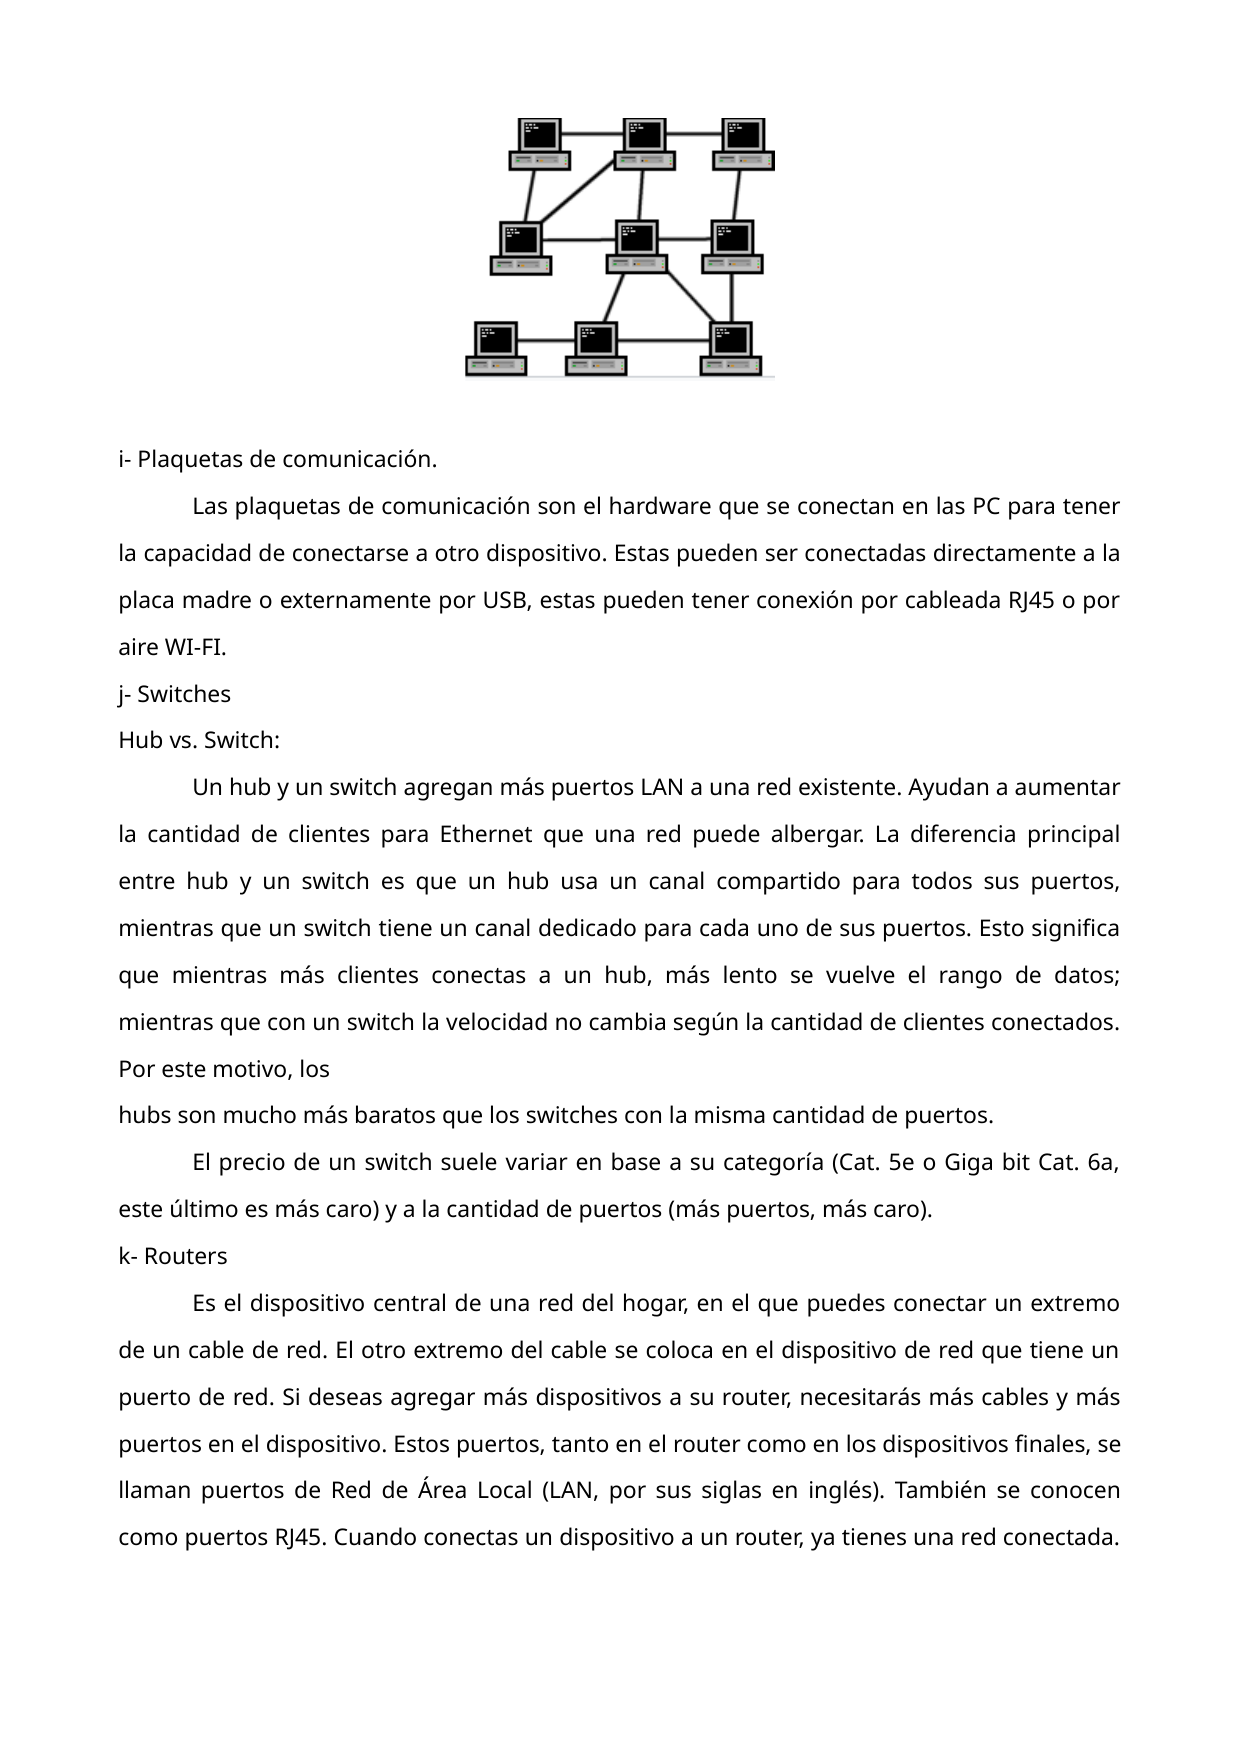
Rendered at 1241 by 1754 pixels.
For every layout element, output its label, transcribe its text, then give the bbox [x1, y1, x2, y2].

text k- Routers [118, 1240, 1122, 1271]
text i- Plaquetas de comunicación. [118, 443, 1122, 474]
text j- Switches [118, 677, 1122, 709]
picture [465, 118, 775, 381]
text Es el dispositivo central de una red del hogar, en el que puedes conectar un extremo de un cable de red. El otro extremo del cable se coloca en el dispositivo de red que tiene un puerto de red. Si deseas agregar más dispositivos a su router, necesitarás más cables y más puertos en el dispositivo. Estos puertos, tanto en el router como en los dispositivos finales, se llaman puertos de Red de Área Local (LAN, por sus siglas en inglés). También se conocen como puertos RJ45. Cuando conectas un dispositivo a un router, ya tienes una red conectada. [118, 1287, 1122, 1552]
text hubs son mucho más baratos que los switches con la misma cantidad de puertos. [118, 1099, 1122, 1131]
text El precio de un switch suele variar en base a su categoría (Cat. 5e o Giga bit Cat. 6a, este último es más caro) y a la cantidad de puertos (más puertos, más caro). [118, 1146, 1122, 1224]
text Un hub y un switch agregan más puertos LAN a una red existente. Ayudan a aumentar la cantidad de clientes para Ethernet que una red puede albergar. La diferencia principal entre hub y un switch es que un hub usa un canal compartido para todos sus puertos, mientras que un switch tiene un canal dedicado para cada uno de sus puertos. Esto significa que mientras más clientes conectas a un hub, más lento se vuelve el rango de datos; mientras que con un switch la velocidad no cambia según la cantidad de clientes conectados. Por este motivo, los [118, 771, 1122, 1084]
text Hub vs. Switch: [118, 724, 1122, 756]
text Las plaquetas de comunicación son el hardware que se conectan en las PC para tener la capacidad de conectarse a otro dispositivo. Estas pueden ser conectadas directamente a la placa madre o externamente por USB, estas pueden tener conexión por cableada RJ45 o por aire WI-FI. [118, 490, 1122, 662]
